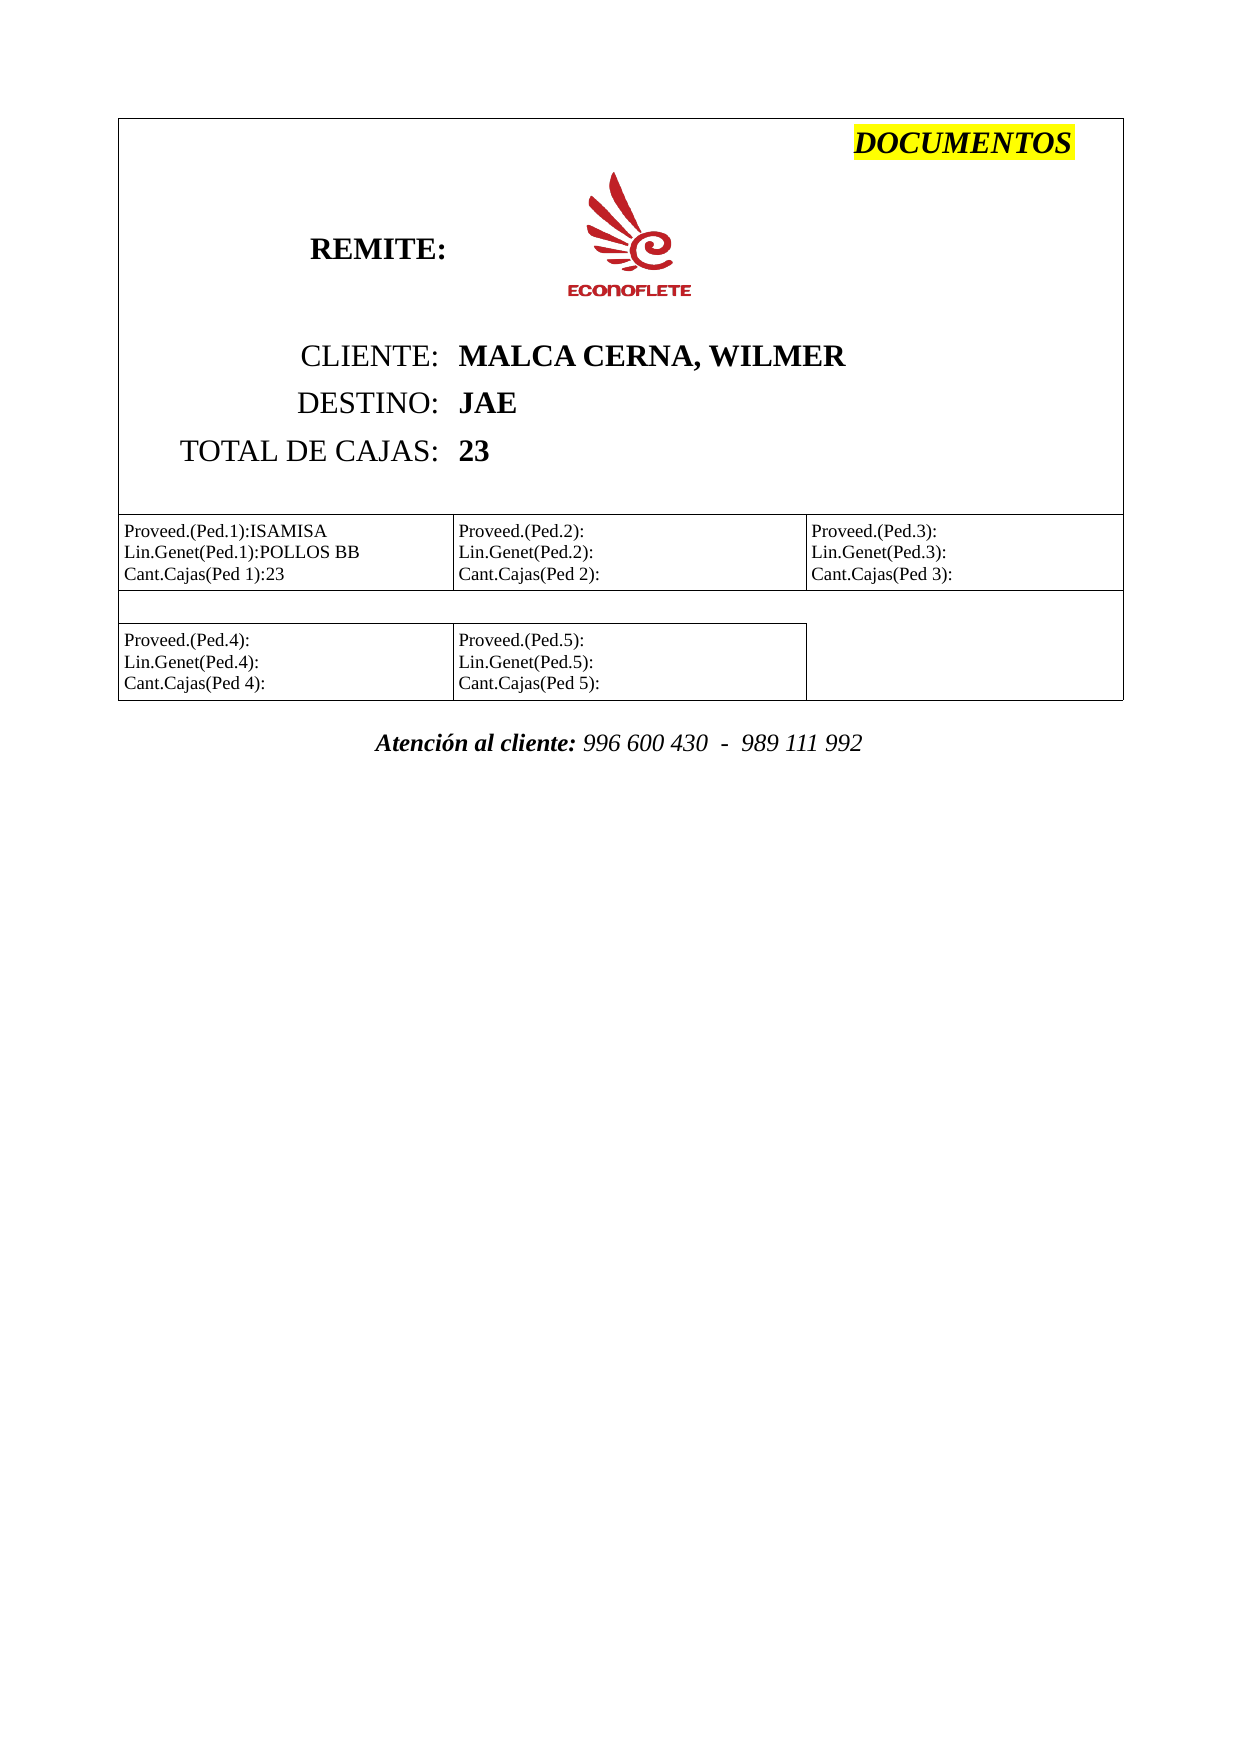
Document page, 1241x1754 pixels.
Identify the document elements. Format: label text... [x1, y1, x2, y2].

table_header [453, 119, 806, 166]
table_cell [453, 166, 806, 332]
table_header [119, 119, 453, 166]
table_cell MALCA CERNA, WILMER [453, 332, 1123, 379]
table_cell DESTINO: [119, 379, 453, 426]
table_cell 23 [453, 426, 1123, 474]
table_cell Proveed.(Ped.4): Lin.Genet(Ped.4): Cant.Cajas(Ped 4): [119, 624, 453, 699]
text Atención al cliente: 996 600 430 - 989 111 992 [118, 728, 1122, 757]
table_cell TOTAL DE CAJAS: [119, 426, 453, 474]
table_cell Proveed.(Ped.1):ISAMISA Lin.Genet(Ped.1):POLLOS BB Cant.Cajas(Ped 1):23 [119, 515, 453, 590]
table_cell CLIENTE: [119, 332, 453, 379]
table_cell [806, 591, 1123, 623]
table_cell [453, 591, 806, 623]
table_cell [119, 474, 453, 514]
table_cell Proveed.(Ped.2): Lin.Genet(Ped.2): Cant.Cajas(Ped 2): [454, 515, 806, 590]
table_cell Proveed.(Ped.5): Lin.Genet(Ped.5): Cant.Cajas(Ped 5): [454, 624, 806, 699]
table_cell REMITE: [119, 166, 453, 332]
table_cell [119, 591, 453, 623]
table_cell [806, 474, 1123, 514]
table_cell [806, 166, 1123, 332]
table_cell [807, 623, 1123, 699]
table_cell Proveed.(Ped.3): Lin.Genet(Ped.3): Cant.Cajas(Ped 3): [807, 515, 1123, 590]
table_cell JAE [453, 379, 806, 426]
table_cell [453, 474, 806, 514]
table_cell [806, 379, 1123, 426]
picture [552, 171, 707, 297]
table_header DOCUMENTOS [806, 119, 1123, 166]
